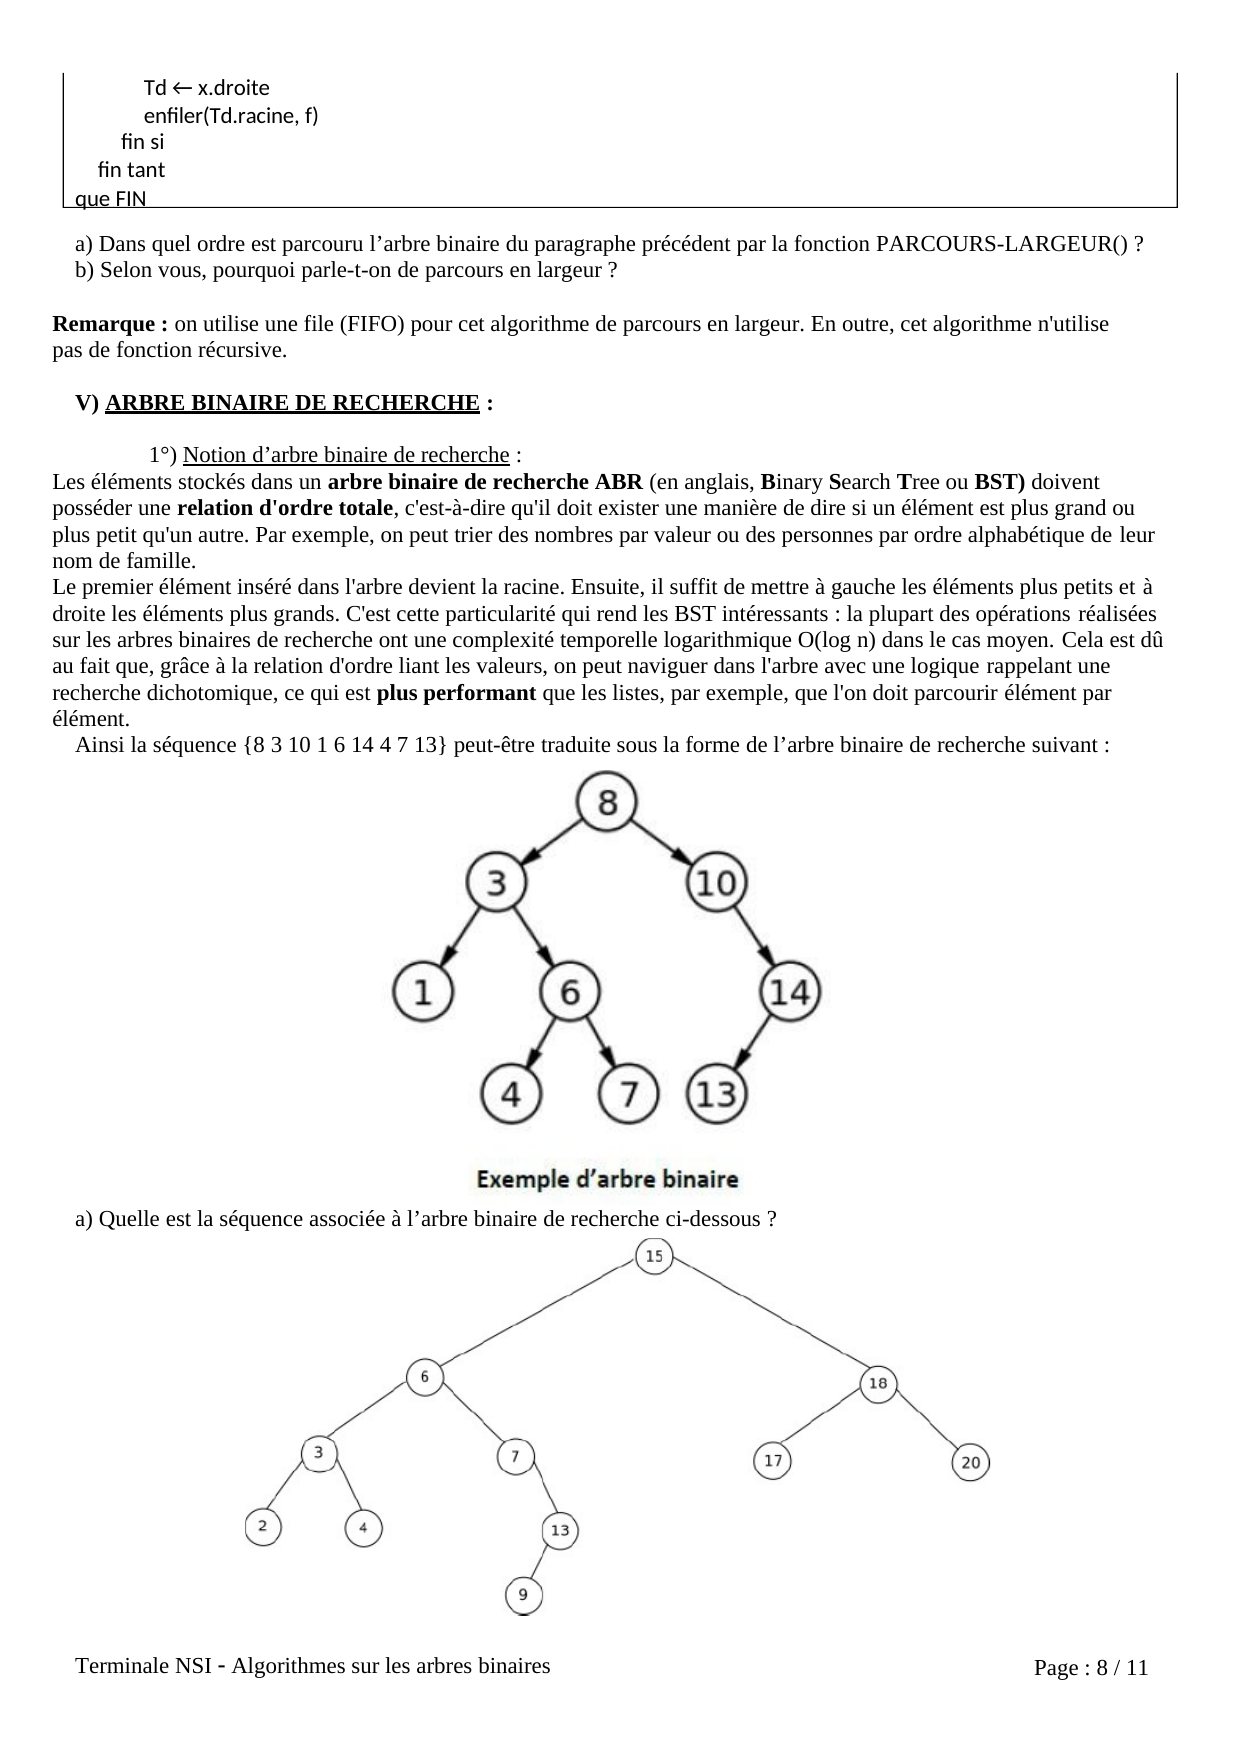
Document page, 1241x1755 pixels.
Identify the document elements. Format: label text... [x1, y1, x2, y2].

text Le premier élément inséré dans l'arbre devient la racine. Ensuite, il suffit de mettre à gauche les éléments plus petits et à droite les éléments plus grands. C'est cette particularité qui rend les BST intéressants : la plupart des opérations réalisées sur les arbres binaires de recherche ont une complexité temporelle logarithmique O(log n) dans le cas moyen. Cela est dû au fait que, grâce à la relation d'ordre liant les valeurs, on peut naviguer dans l'arbre avec une logique rappelant une recherche dichotomique, ce qui est plus performant que les listes, par exemple, que l'on doit parcourir élément par élément. [52, 573, 1165, 732]
list Dans quel ordre est parcouru l’arbre binaire du paragraphe précédent par la fonction PARCOURS-LARGEUR() ? [75, 231, 1188, 257]
list Quelle est la séquence associée à l’arbre binaire de recherche ci-dessous ? [75, 758, 1188, 1231]
text 1°) Notion d’arbre binaire de recherche : [149, 441, 1188, 468]
text Les éléments stockés dans un arbre binaire de recherche ABR (en anglais, Binary Search Tree ou BST) doivent posséder une relation d'ordre totale, c'est-à-dire qu'il doit exister une manière de dire si un élément est plus grand ou plus petit qu'un autre. Par exemple, on peut trier des nombres par valeur ou des personnes par ordre alphabétique de leur nom de famille. [52, 468, 1161, 573]
list Selon vous, pourquoi parle-t-on de parcours en largeur ? [75, 257, 1188, 283]
subtitle ARBRE BINAIRE DE RECHERCHE : [75, 389, 1188, 415]
text Remarque : on utilise une file (FIFO) pour cet algorithme de parcours en largeur. En outre, cet algorithme n'utilise pas de fonction récursive. [52, 309, 1135, 362]
text Ainsi la séquence {8 3 10 1 6 14 4 7 13} peut-être traduite sous la forme de l’arbre binaire de recherche suivant : [75, 732, 1188, 758]
